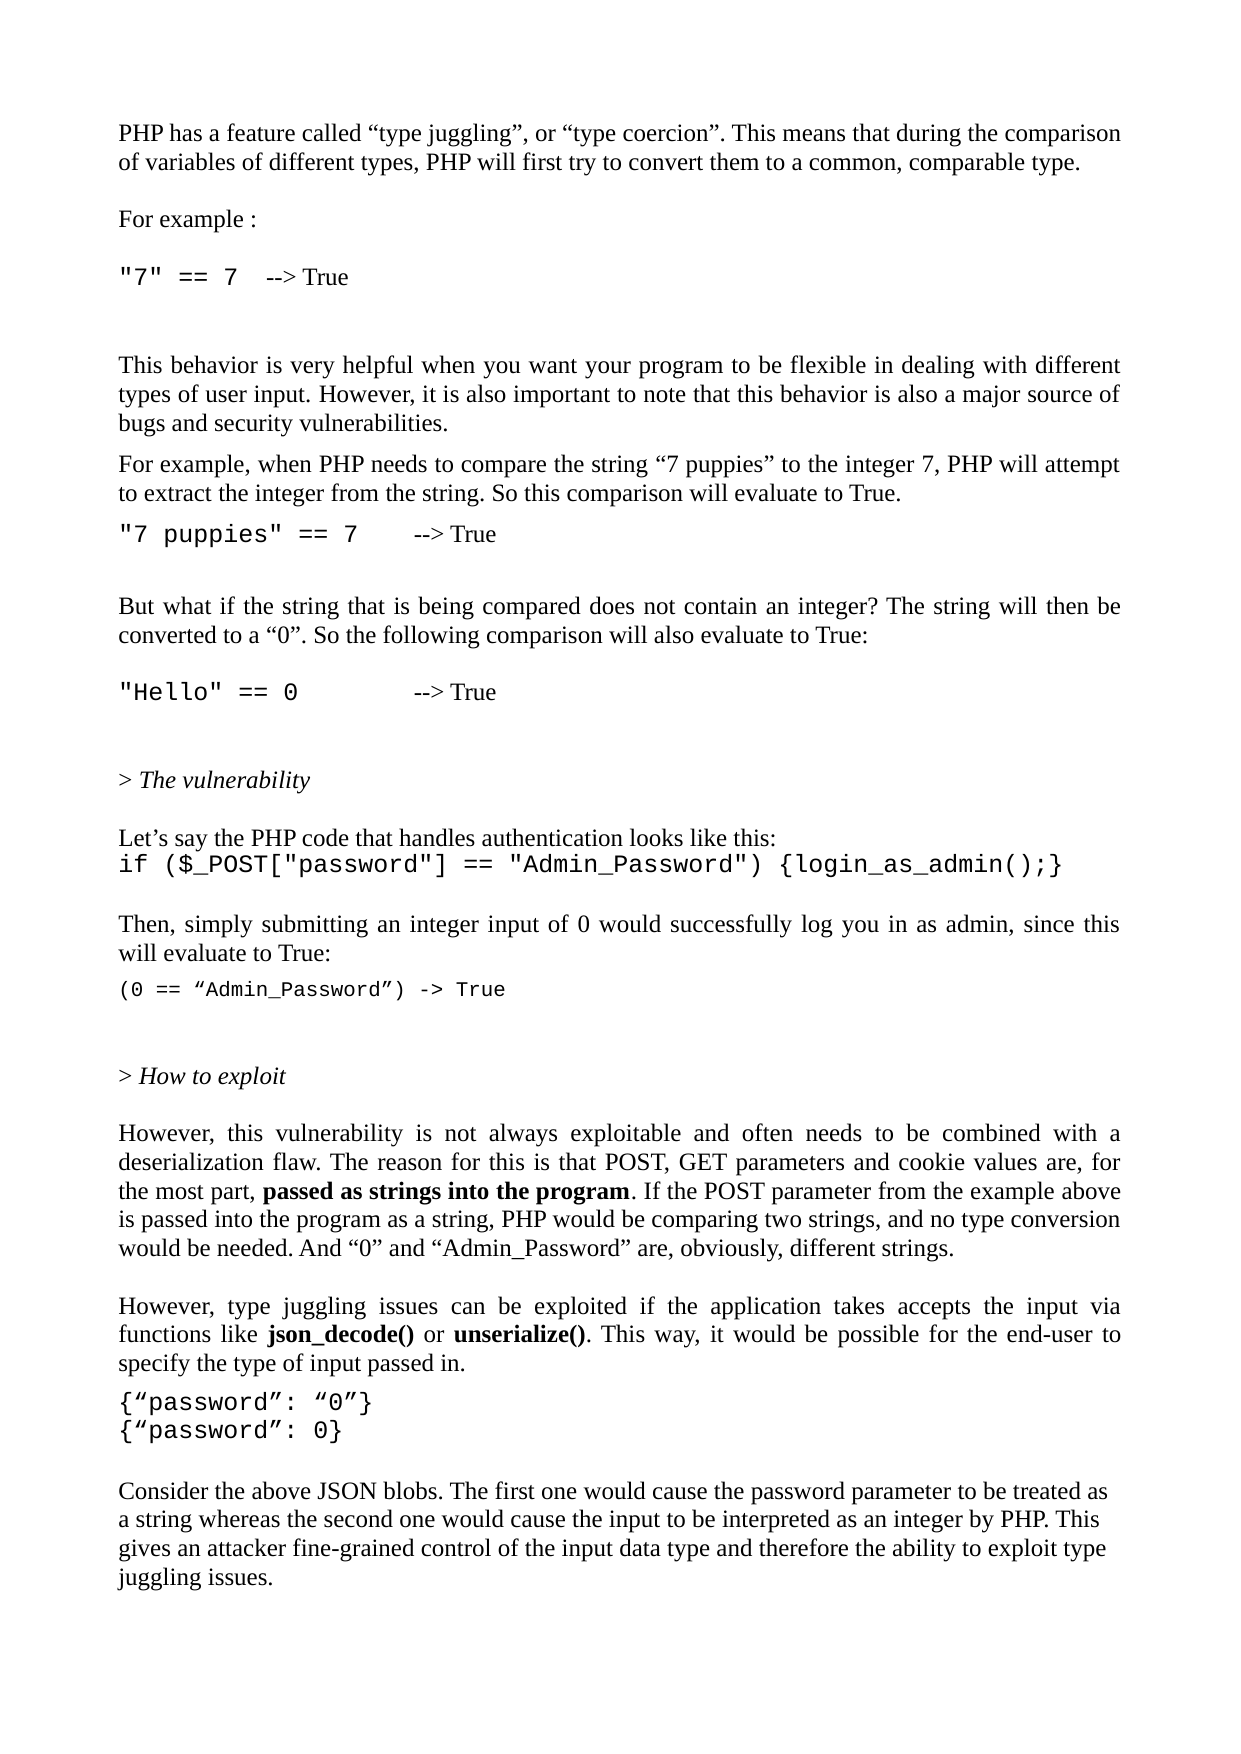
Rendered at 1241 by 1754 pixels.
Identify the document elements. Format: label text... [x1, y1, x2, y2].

text This behavior is very helpful when you want your program to be flexible in dealing with different types of user input. However, it is also important to note that this behavior is also a major source of bugs and security vulnerabilities. [118, 350, 1122, 436]
text {“password”: “0”} [118, 1389, 1122, 1418]
text But what if the string that is being compared does not contain an integer? The string will then be converted to a “0”. So the following comparison will also evaluate to True: [118, 591, 1122, 648]
text > The vulnerability [118, 766, 1122, 794]
text "Hello" == 0 --> True [118, 677, 1122, 708]
text if ($_POST["password"] == "Admin_Password") {login_as_admin();} [118, 852, 1122, 880]
text For example : [118, 204, 1122, 233]
text Then, simply submitting an integer input of 0 would successfully log you in as admin, since this will evaluate to True: [118, 909, 1122, 966]
text "7 puppies" == 7 --> True [118, 519, 1122, 550]
text Let’s say the PHP code that handles authentication looks like this: [118, 823, 1122, 852]
text Consider the above JSON blobs. The first one would cause the password parameter to be treated as a string whereas the second one would cause the input to be interpreted as an integer by PHP. This gives an attacker fine-grained control of the input data type and therefore the ability to exploit type juggling issues. [118, 1476, 1122, 1591]
text PHP has a feature called “type juggling”, or “type coercion”. This means that during the comparison of variables of different types, PHP will first try to convert them to a common, comparable type. [118, 118, 1122, 176]
text {“password”: 0} [118, 1418, 1122, 1446]
text For example, when PHP needs to compare the string “7 puppies” to the integer 7, PHP will attempt to extract the integer from the string. So this comparison will evaluate to True. [118, 449, 1122, 506]
text However, this vulnerability is not always exploitable and often needs to be combined with a deserialization flaw. The reason for this is that POST, GET parameters and cookie values are, for the most part, passed as strings into the program. If the POST parameter from the example above is passed into the program as a string, PHP would be comparing two strings, and no type conversion would be needed. And “0” and “Admin_Password” are, obviously, different strings. [118, 1118, 1122, 1262]
text > How to exploit [118, 1061, 1122, 1089]
text However, type juggling issues can be exploited if the application takes accepts the input via functions like json_decode() or unserialize(). This way, it would be possible for the end-user to specify the type of input passed in. [118, 1291, 1122, 1377]
text "7" == 7 --> True [118, 262, 1122, 293]
text (0 == “Admin_Password”) -> True [118, 979, 1122, 1003]
